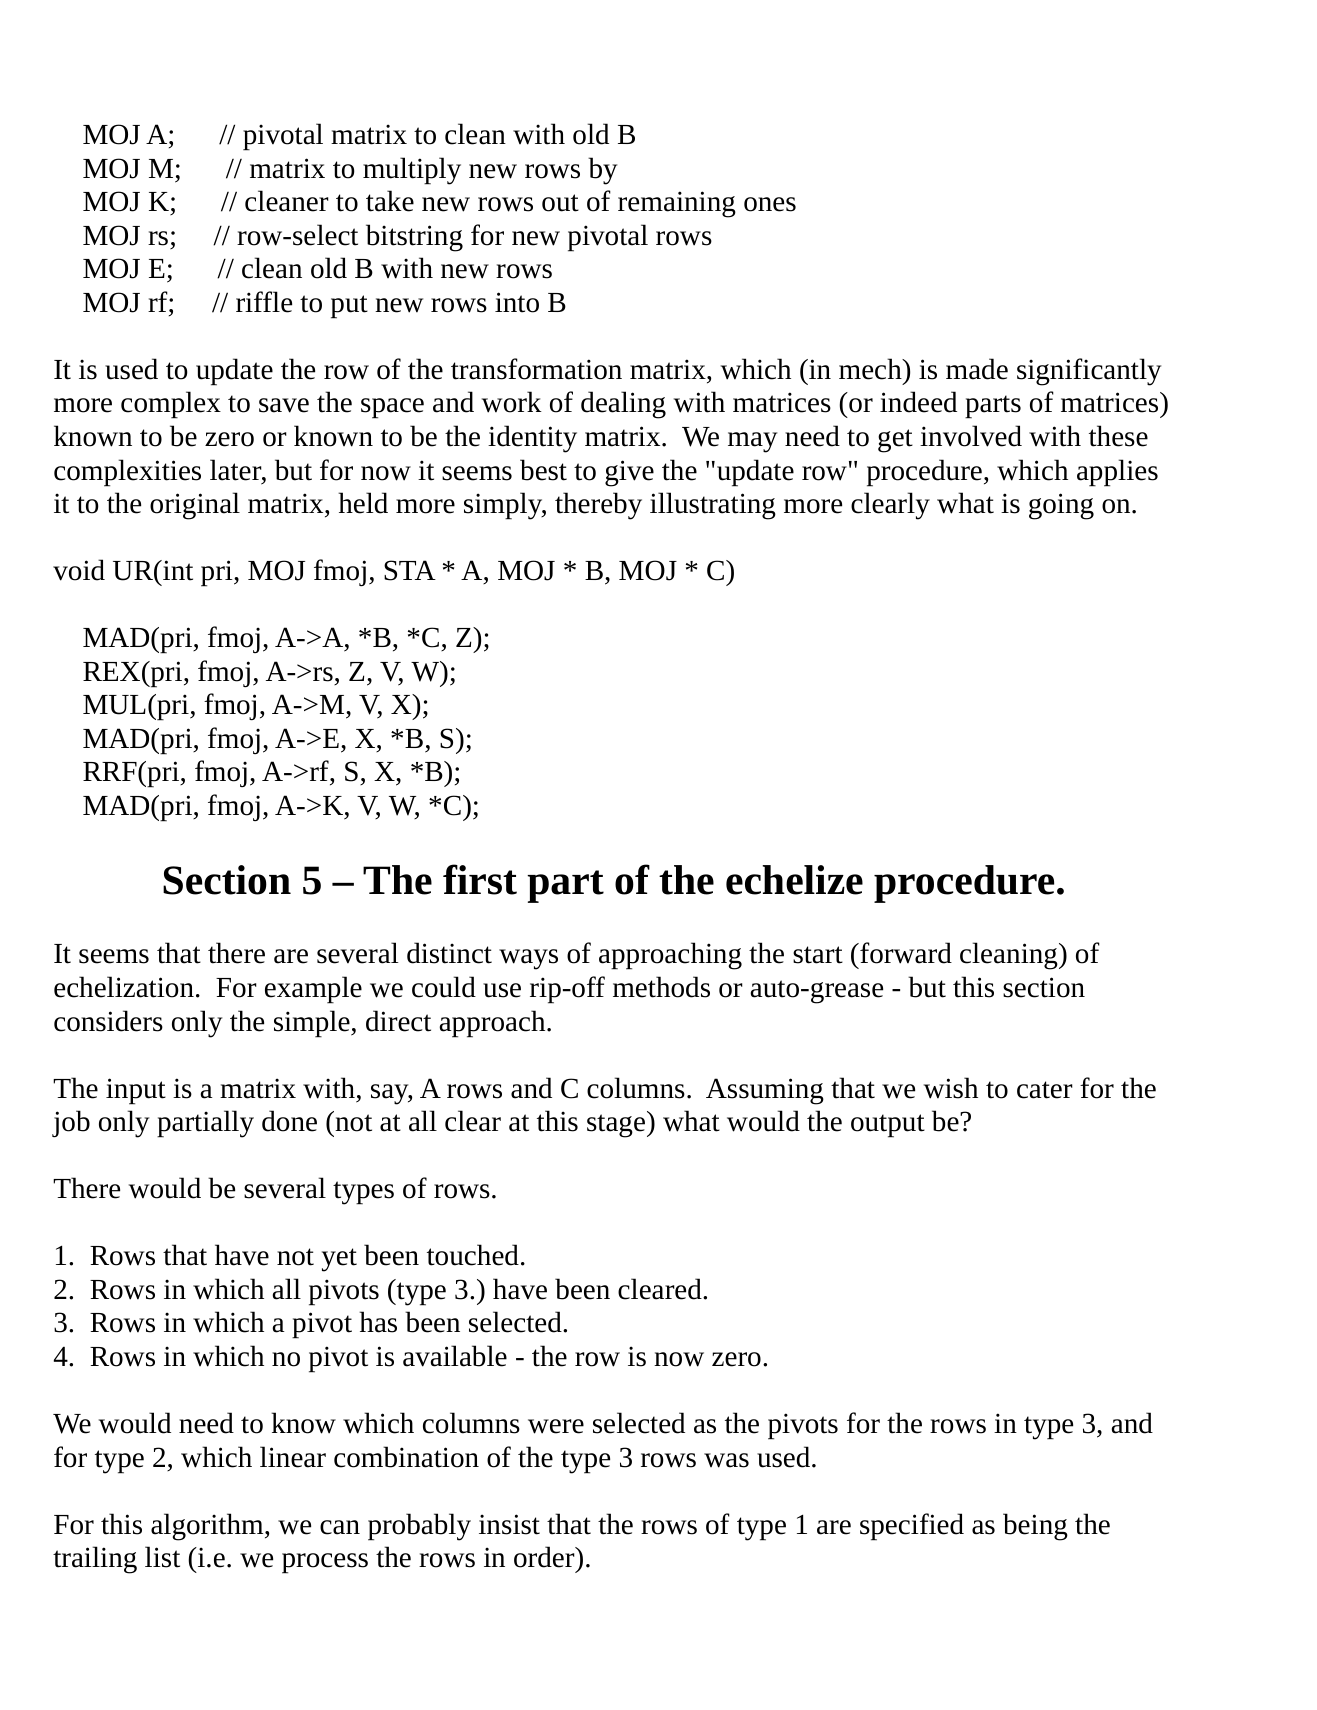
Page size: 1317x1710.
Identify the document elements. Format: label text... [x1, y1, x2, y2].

text The input is a matrix with, say, A rows and C columns. Assuming that we wish to cater for the job only partially done (not at all clear at this stage) what would the output be? [53, 1071, 1174, 1138]
text REX(pri, fmoj, A->rs, Z, V, W); [53, 654, 1174, 687]
text MOJ K; // cleaner to take new rows out of remaining ones [53, 184, 1174, 218]
text RRF(pri, fmoj, A->rf, S, X, *B); [53, 754, 1174, 788]
text 4. Rows in which no pivot is available - the row is now zero. [53, 1339, 1174, 1373]
text MAD(pri, fmoj, A->A, *B, *C, Z); [53, 620, 1174, 654]
text 3. Rows in which a pivot has been selected. [53, 1306, 1174, 1339]
text We would need to know which columns were selected as the pivots for the rows in type 3, and for type 2, which linear combination of the type 3 rows was used. [53, 1406, 1174, 1473]
text 1. Rows that have not yet been touched. [53, 1238, 1174, 1272]
text MOJ E; // clean old B with new rows [53, 251, 1174, 285]
text MAD(pri, fmoj, A->E, X, *B, S); [53, 721, 1174, 754]
text For this algorithm, we can probably insist that the rows of type 1 are specified as being the trailing list (i.e. we process the rows in order). [53, 1507, 1174, 1574]
text It is used to update the row of the transformation matrix, which (in mech) is made significantly more complex to save the space and work of dealing with matrices (or indeed parts of matrices) known to be zero or known to be the identity matrix. We may need to get involved with these complexities later, but for now it seems best to give the "update row" procedure, which applies it to the original matrix, held more simply, thereby illustrating more clearly what is going on. [53, 352, 1174, 520]
text It seems that there are several distinct ways of approaching the start (forward cleaning) of echelization. For example we could use rip-off methods or auto-grease - but this section considers only the simple, direct approach. [53, 937, 1174, 1037]
text MUL(pri, fmoj, A->M, V, X); [53, 687, 1174, 721]
text There would be several types of rows. [53, 1171, 1174, 1205]
text MAD(pri, fmoj, A->K, V, W, *C); [53, 788, 1174, 822]
text MOJ rf; // riffle to put new rows into B [53, 285, 1174, 318]
text MOJ M; // matrix to multiply new rows by [53, 151, 1174, 184]
text 2. Rows in which all pivots (type 3.) have been cleared. [53, 1272, 1174, 1306]
text void UR(int pri, MOJ fmoj, STA * A, MOJ * B, MOJ * C) [53, 553, 1174, 587]
text MOJ rs; // row-select bitstring for new pivotal rows [53, 218, 1174, 251]
text MOJ A; // pivotal matrix to clean with old B [53, 117, 1174, 151]
text Section 5 – The first part of the echelize procedure. [53, 855, 1174, 903]
